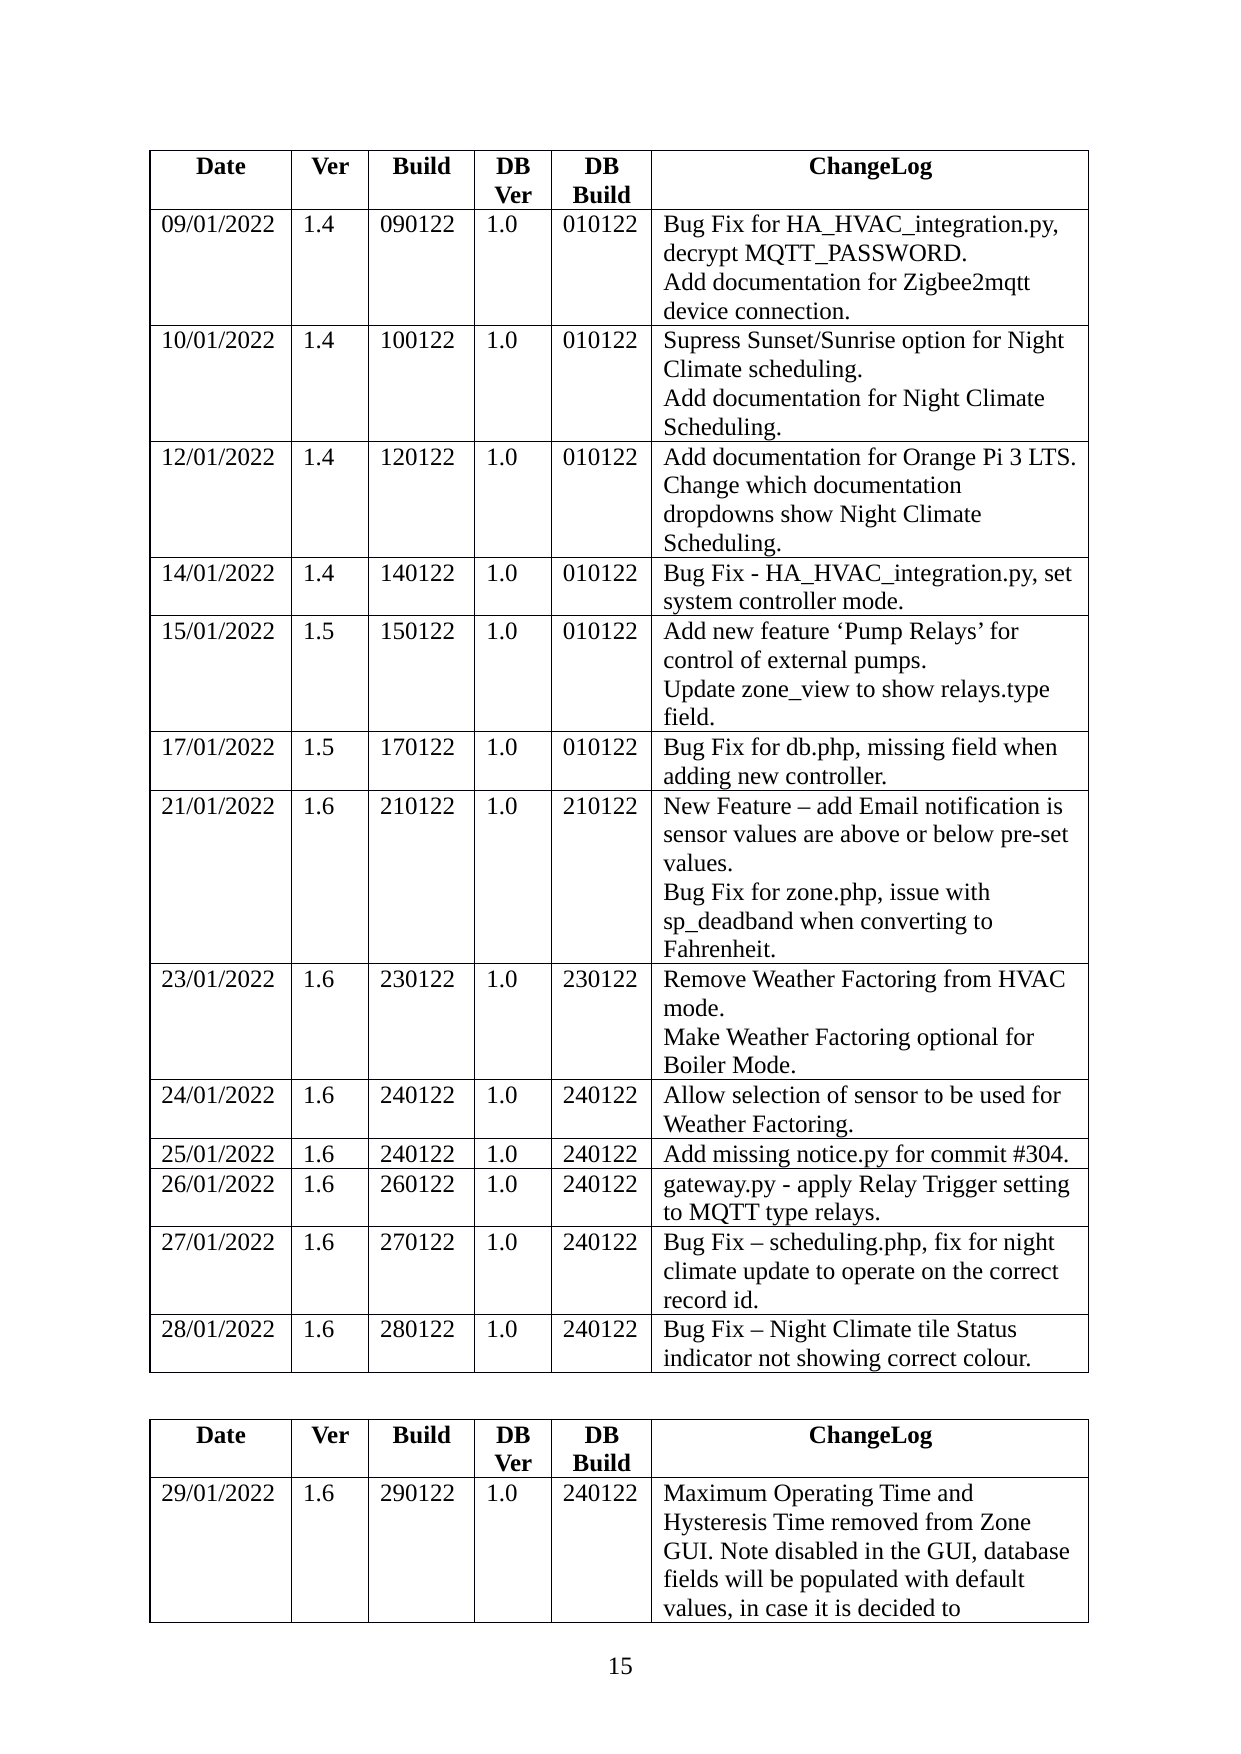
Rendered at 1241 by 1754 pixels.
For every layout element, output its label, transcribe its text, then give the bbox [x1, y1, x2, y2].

table_cell Bug Fix for db.php, missing field when adding new controller. [652, 732, 1088, 790]
table_cell 26/01/2022 [151, 1169, 291, 1226]
table_cell 1.6 [292, 1227, 368, 1313]
table_cell 1.0 [475, 1080, 551, 1138]
table_cell Supress Sunset/Sunrise option for Night Climate scheduling. Add documentation for Night Climate Scheduling. [652, 326, 1088, 441]
table_cell 240122 [369, 1139, 474, 1168]
table_cell 15/01/2022 [151, 616, 291, 731]
table_cell 1.6 [292, 791, 368, 963]
table_cell 25/01/2022 [151, 1139, 291, 1168]
table_cell 29/01/2022 [151, 1478, 291, 1622]
table_cell 1.0 [475, 442, 551, 557]
table_cell 210122 [552, 791, 651, 963]
table_cell 1.0 [475, 1478, 551, 1622]
table_header Build [369, 1420, 474, 1477]
table_cell 1.0 [475, 1315, 551, 1372]
table_cell 10/01/2022 [151, 326, 291, 441]
table_cell 1.6 [292, 1139, 368, 1168]
table_cell 240122 [552, 1169, 651, 1226]
table_cell 210122 [369, 791, 474, 963]
table_cell 1.4 [292, 326, 368, 441]
table_header Date [151, 1420, 291, 1477]
table_header DB Build [552, 1420, 651, 1477]
table_cell 1.4 [292, 558, 368, 615]
table_cell 21/01/2022 [151, 791, 291, 963]
table_header DB Ver [475, 1420, 551, 1477]
table_cell 27/01/2022 [151, 1227, 291, 1313]
table_cell 1.0 [475, 616, 551, 731]
table_cell Maximum Operating Time and Hysteresis Time removed from Zone GUI. Note disabled in the GUI, database fields will be populated with default values, in case it is decided to [652, 1478, 1088, 1622]
table_cell 24/01/2022 [151, 1080, 291, 1138]
table_cell 280122 [369, 1315, 474, 1372]
table_cell 010122 [552, 210, 651, 324]
table_cell Remove Weather Factoring from HVAC mode. Make Weather Factoring optional for Boiler Mode. [652, 964, 1088, 1079]
table_cell Allow selection of sensor to be used for Weather Factoring. [652, 1080, 1088, 1138]
table_cell 1.0 [475, 558, 551, 615]
table_cell 09/01/2022 [151, 210, 291, 324]
table_cell Bug Fix for HA_HVAC_integration.py, decrypt MQTT_PASSWORD. Add documentation for Zigbee2mqtt device connection. [652, 210, 1088, 324]
table_cell 1.6 [292, 1080, 368, 1138]
table_cell 1.0 [475, 1227, 551, 1313]
table_cell Bug Fix – scheduling.php, fix for night climate update to operate on the correct record id. [652, 1227, 1088, 1313]
table_header Ver [292, 151, 368, 208]
table_cell 1.6 [292, 964, 368, 1079]
table_cell 270122 [369, 1227, 474, 1313]
table_cell Add missing notice.py for commit #304. [652, 1139, 1088, 1168]
table_cell 1.5 [292, 732, 368, 790]
table_cell 1.0 [475, 1139, 551, 1168]
table_cell 240122 [552, 1315, 651, 1372]
table_cell 14/01/2022 [151, 558, 291, 615]
table_cell 28/01/2022 [151, 1315, 291, 1372]
table_cell Add new feature ‘Pump Relays’ for control of external pumps. Update zone_view to show relays.type field. [652, 616, 1088, 731]
table_cell 260122 [369, 1169, 474, 1226]
table_cell 1.6 [292, 1169, 368, 1226]
table_cell 010122 [552, 442, 651, 557]
table_cell 230122 [552, 964, 651, 1079]
table_cell 1.0 [475, 791, 551, 963]
table_header ChangeLog [652, 1420, 1088, 1477]
table_cell Add documentation for Orange Pi 3 LTS. Change which documentation dropdowns show Night Climate Scheduling. [652, 442, 1088, 557]
table_cell 240122 [552, 1139, 651, 1168]
table_cell 1.0 [475, 1169, 551, 1226]
table_cell 1.0 [475, 732, 551, 790]
table_cell 240122 [552, 1227, 651, 1313]
table_cell 010122 [552, 616, 651, 731]
table_cell 1.4 [292, 442, 368, 557]
table_cell 240122 [369, 1080, 474, 1138]
table_cell 010122 [552, 732, 651, 790]
table_header ChangeLog [652, 151, 1088, 208]
table_cell 140122 [369, 558, 474, 615]
table_cell 240122 [552, 1080, 651, 1138]
table_cell Bug Fix - HA_HVAC_integration.py, set system controller mode. [652, 558, 1088, 615]
table_header DB Build [552, 151, 651, 208]
table_cell 1.6 [292, 1478, 368, 1622]
table_cell New Feature – add Email notification is sensor values are above or below pre-set values. Bug Fix for zone.php, issue with sp_deadband when converting to Fahrenheit. [652, 791, 1088, 963]
table_cell 23/01/2022 [151, 964, 291, 1079]
table_cell Bug Fix – Night Climate tile Status indicator not showing correct colour. [652, 1315, 1088, 1372]
table_cell 17/01/2022 [151, 732, 291, 790]
table_cell gateway.py - apply Relay Trigger setting to MQTT type relays. [652, 1169, 1088, 1226]
table_cell 090122 [369, 210, 474, 324]
table_cell 1.4 [292, 210, 368, 324]
table_cell 150122 [369, 616, 474, 731]
table_header Ver [292, 1420, 368, 1477]
table_cell 010122 [552, 326, 651, 441]
table_cell 1.5 [292, 616, 368, 731]
table_cell 230122 [369, 964, 474, 1079]
table_cell 1.0 [475, 326, 551, 441]
table_cell 1.6 [292, 1315, 368, 1372]
table_header Date [151, 151, 291, 208]
table_cell 1.0 [475, 210, 551, 324]
table_cell 1.0 [475, 964, 551, 1079]
table_header Build [369, 151, 474, 208]
table_cell 010122 [552, 558, 651, 615]
table_cell 120122 [369, 442, 474, 557]
table_cell 170122 [369, 732, 474, 790]
table_cell 290122 [369, 1478, 474, 1622]
table_cell 12/01/2022 [151, 442, 291, 557]
table_cell 240122 [552, 1478, 651, 1622]
table_cell 100122 [369, 326, 474, 441]
table_header DB Ver [475, 151, 551, 208]
